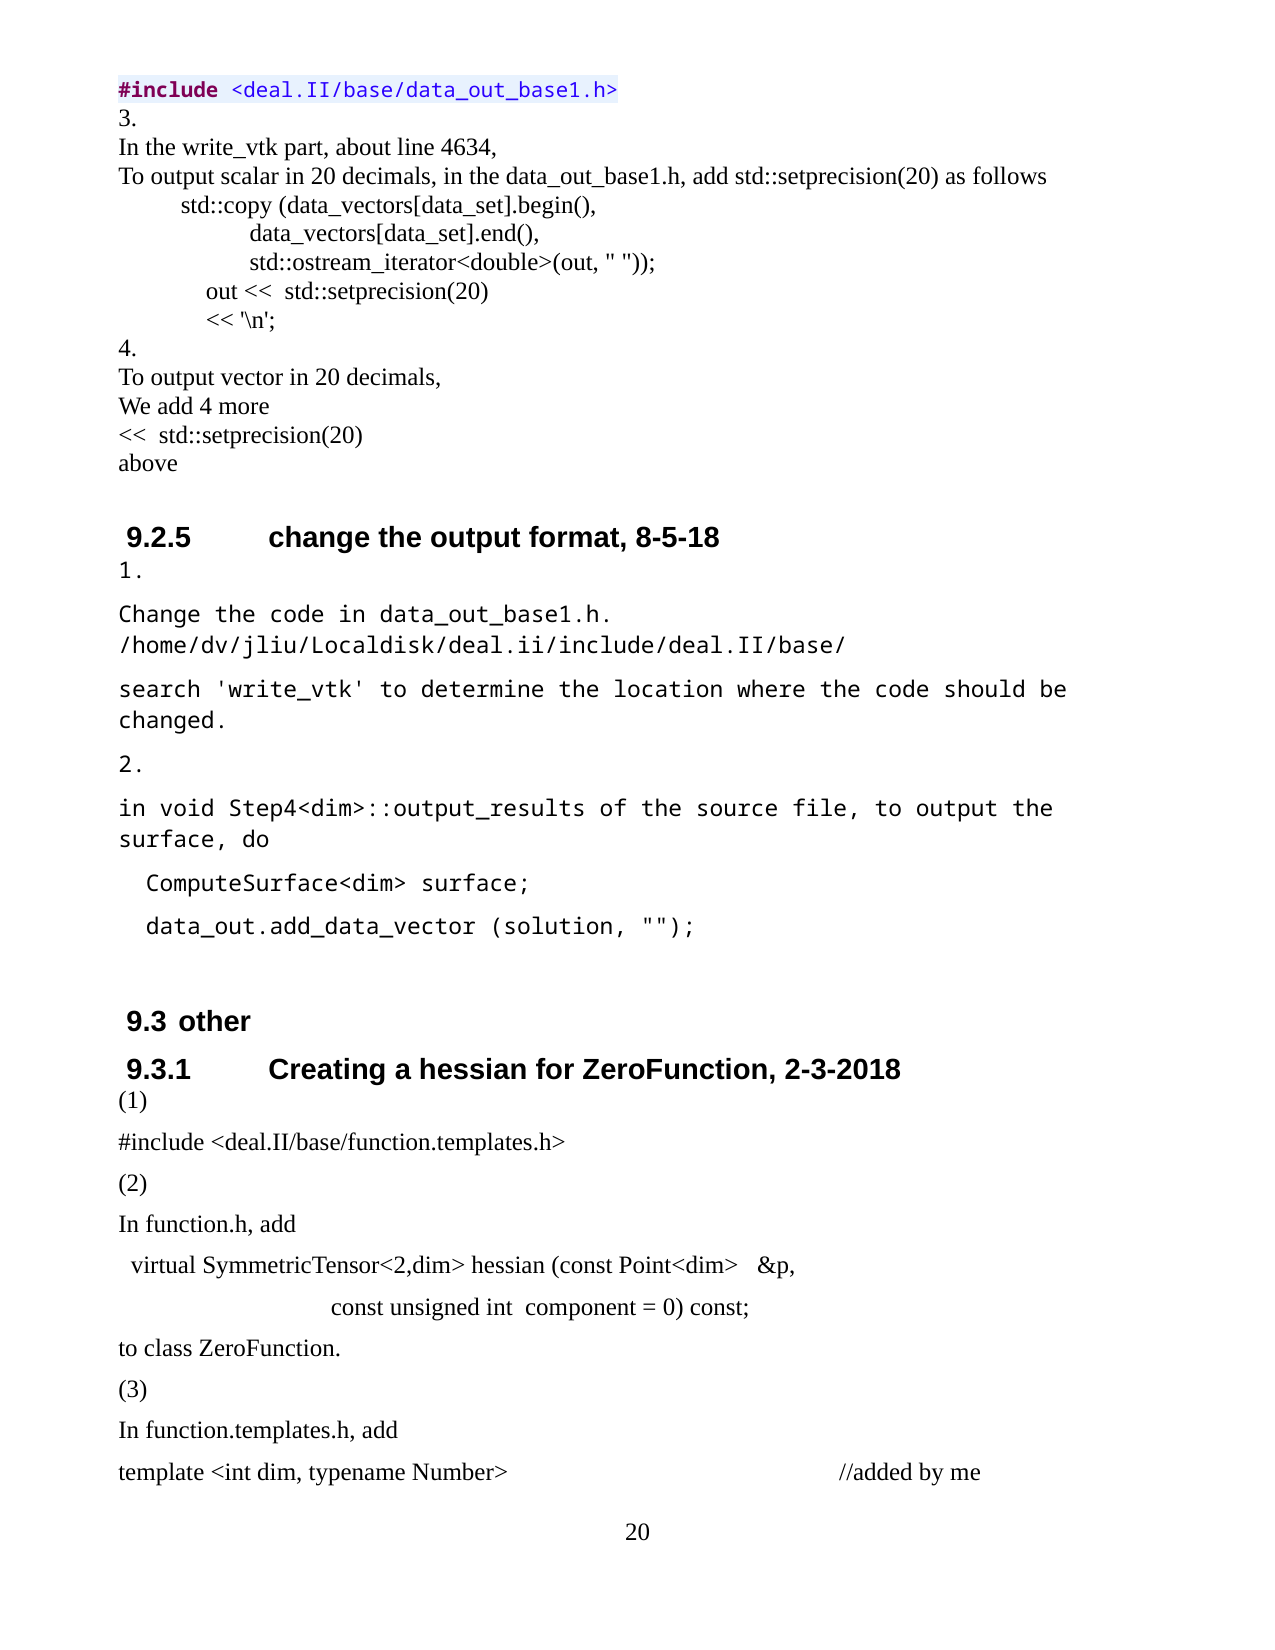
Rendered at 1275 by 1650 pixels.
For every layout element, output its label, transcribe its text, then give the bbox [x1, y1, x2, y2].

subtitle change the output format, 8-5-18 [118, 521, 1157, 554]
text << std::setprecision(20) [118, 420, 1157, 448]
text above [118, 448, 1157, 477]
text To output scalar in 20 decimals, in the data_out_base1.h, add std::setprecision(20) as follows [118, 161, 1157, 190]
text In function.h, add [118, 1209, 1157, 1238]
text We add 4 more [118, 391, 1157, 420]
text Change the code in data_out_base1.h. /home/dv/jliu/Localdisk/deal.ii/include/deal.II/base/ [118, 598, 1157, 660]
text std::ostream_iterator<double>(out, " ")); [118, 247, 1157, 276]
text 3. [118, 103, 1157, 132]
text 1. [118, 554, 1157, 585]
text #include <deal.II/base/function.templates.h> [118, 1127, 1157, 1155]
text #include <deal.II/base/data_out_base1.h> [118, 75, 1157, 103]
text (3) [118, 1374, 1157, 1403]
subtitle Creating a hessian for ZeroFunction, 2-3-2018 [118, 1052, 1157, 1085]
text data_vectors[data_set].end(), [118, 218, 1157, 247]
text data_out.add_data_vector (solution, ""); [118, 910, 1157, 942]
text (2) [118, 1168, 1157, 1197]
text template <int dim, typename Number> //added by me [118, 1457, 1157, 1485]
text const unsigned int component = 0) const; [118, 1292, 1157, 1320]
text to class ZeroFunction. [118, 1333, 1157, 1362]
text In function.templates.h, add [118, 1415, 1157, 1444]
text std::copy (data_vectors[data_set].begin(), [118, 190, 1157, 218]
text ComputeSurface<dim> surface; [118, 867, 1157, 898]
text virtual SymmetricTensor<2,dim> hessian (const Point<dim> &p, [118, 1250, 1157, 1279]
text In the write_vtk part, about line 4634, [118, 132, 1157, 161]
text To output vector in 20 decimals, [118, 362, 1157, 391]
text << '\n'; [118, 305, 1157, 333]
text in void Step4<dim>::output_results of the source file, to output the surface, do [118, 792, 1157, 854]
subtitle other [118, 1004, 1157, 1037]
text out << std::setprecision(20) [118, 276, 1157, 305]
text (1) [118, 1085, 1157, 1114]
text 2. [118, 748, 1157, 779]
text search 'write_vtk' to determine the location where the code should be changed. [118, 673, 1157, 735]
text 4. [118, 333, 1157, 362]
